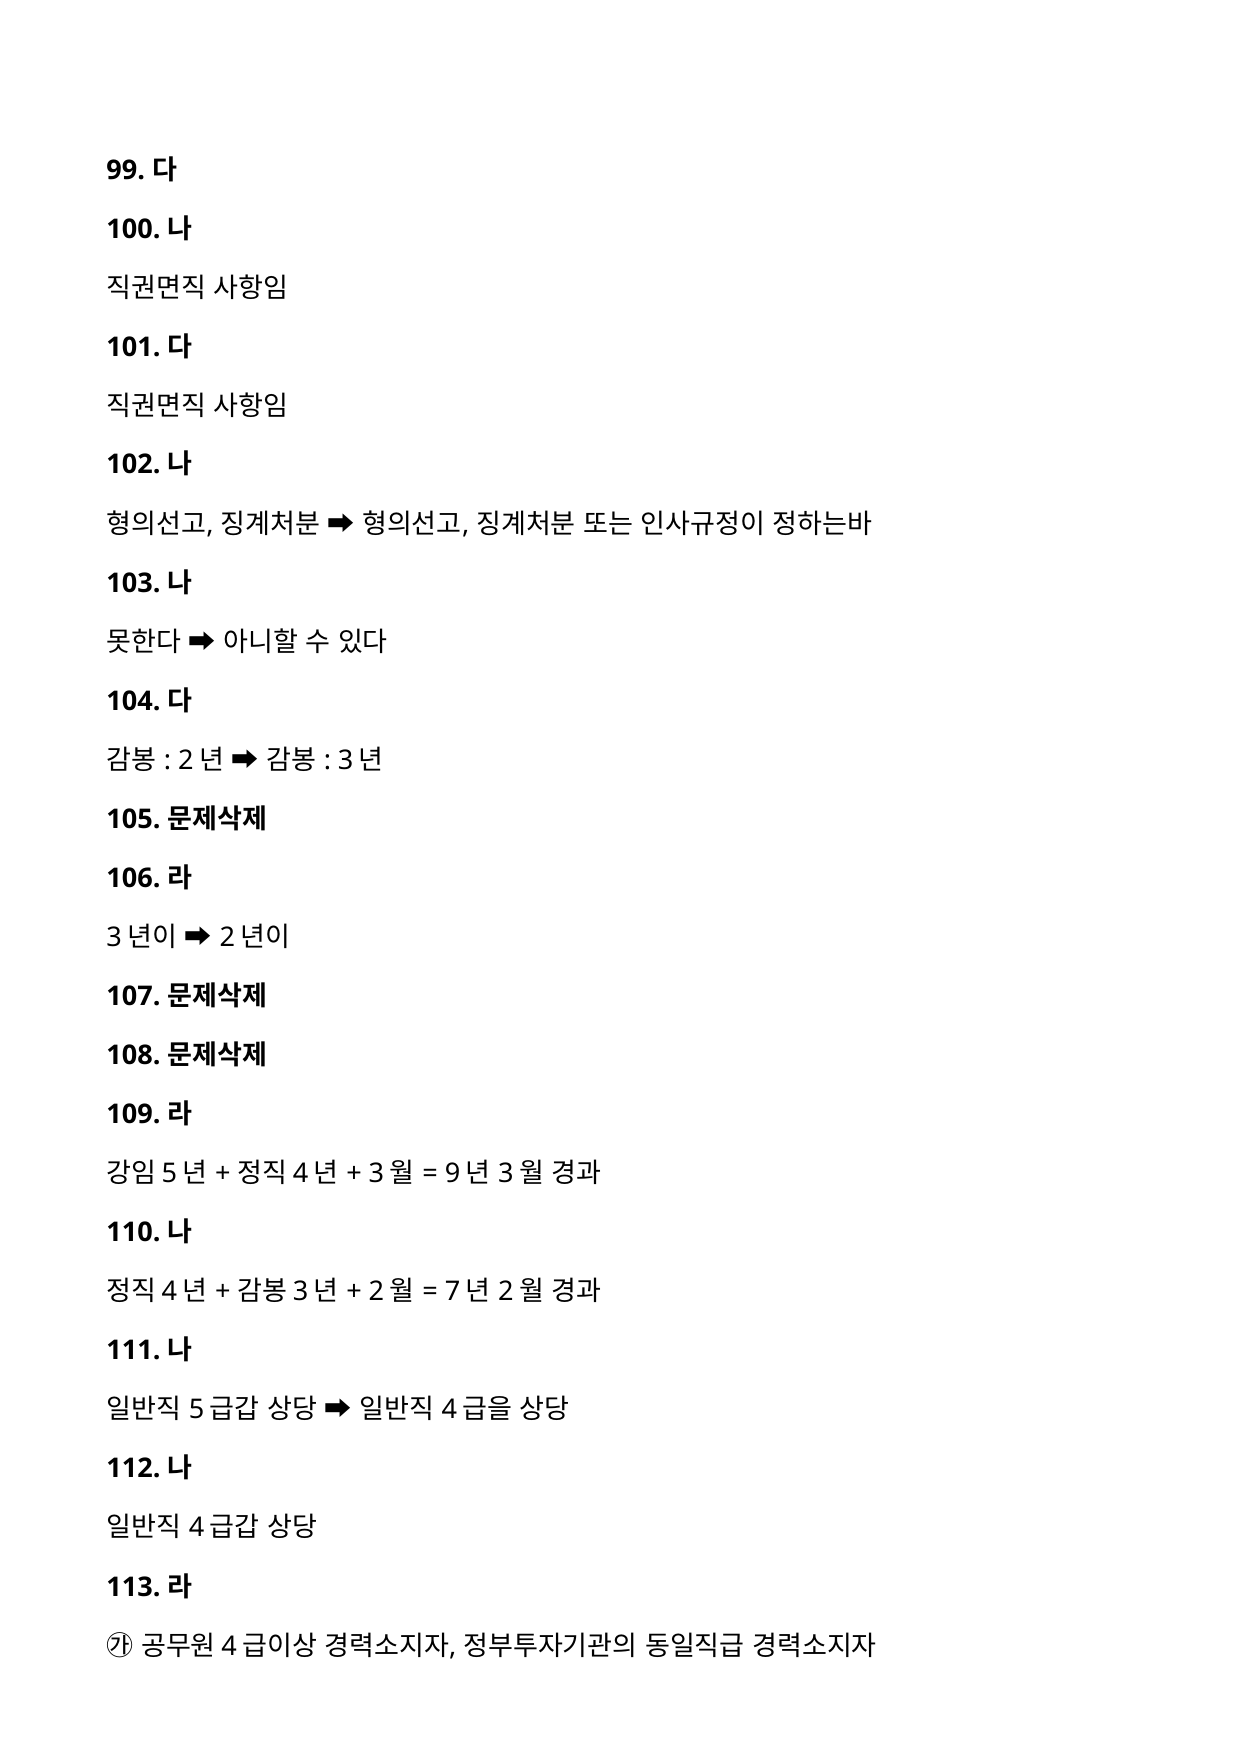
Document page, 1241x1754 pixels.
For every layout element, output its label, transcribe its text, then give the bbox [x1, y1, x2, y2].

text ㉮ 공무원4급이상 경력소지자, 정부투자기관의 동일직급 경력소지자 [106, 1623, 1134, 1663]
text 감봉 : 2년 ➡ 감봉 : 3년 [106, 738, 1134, 777]
text 강임5년 + 정직4년 + 3월 = 9년 3월 경과 [106, 1151, 1134, 1190]
text 107. 문제삭제 [106, 974, 1134, 1013]
text 104. 다 [106, 678, 1134, 718]
text 108. 문제삭제 [106, 1033, 1134, 1072]
text 106. 라 [106, 856, 1134, 895]
text 일반직 5급갑 상당 ➡ 일반직 4급을 상당 [106, 1387, 1134, 1427]
text 102. 나 [106, 442, 1134, 482]
text 111. 나 [106, 1328, 1134, 1368]
text 못한다 ➡ 아니할 수 있다 [106, 620, 1134, 659]
text 109. 라 [106, 1092, 1134, 1131]
text 직권면직 사항임 [106, 266, 1134, 305]
text 3년이 ➡ 2년이 [106, 915, 1134, 954]
text 99. 다 [106, 148, 1134, 187]
text 105. 문제삭제 [106, 797, 1134, 836]
text 101. 다 [106, 324, 1134, 364]
text 정직4년 + 감봉3년 + 2월 = 7년 2월 경과 [106, 1269, 1134, 1308]
text 직권면직 사항임 [106, 384, 1134, 423]
text 103. 나 [106, 561, 1134, 600]
text 112. 나 [106, 1446, 1134, 1486]
text 형의선고, 징계처분 ➡ 형의선고, 징계처분 또는 인사규정이 정하는바 [106, 502, 1134, 541]
text 100. 나 [106, 207, 1134, 246]
text 113. 라 [106, 1564, 1134, 1604]
text 110. 나 [106, 1210, 1134, 1249]
text 일반직 4급갑 상당 [106, 1505, 1134, 1545]
